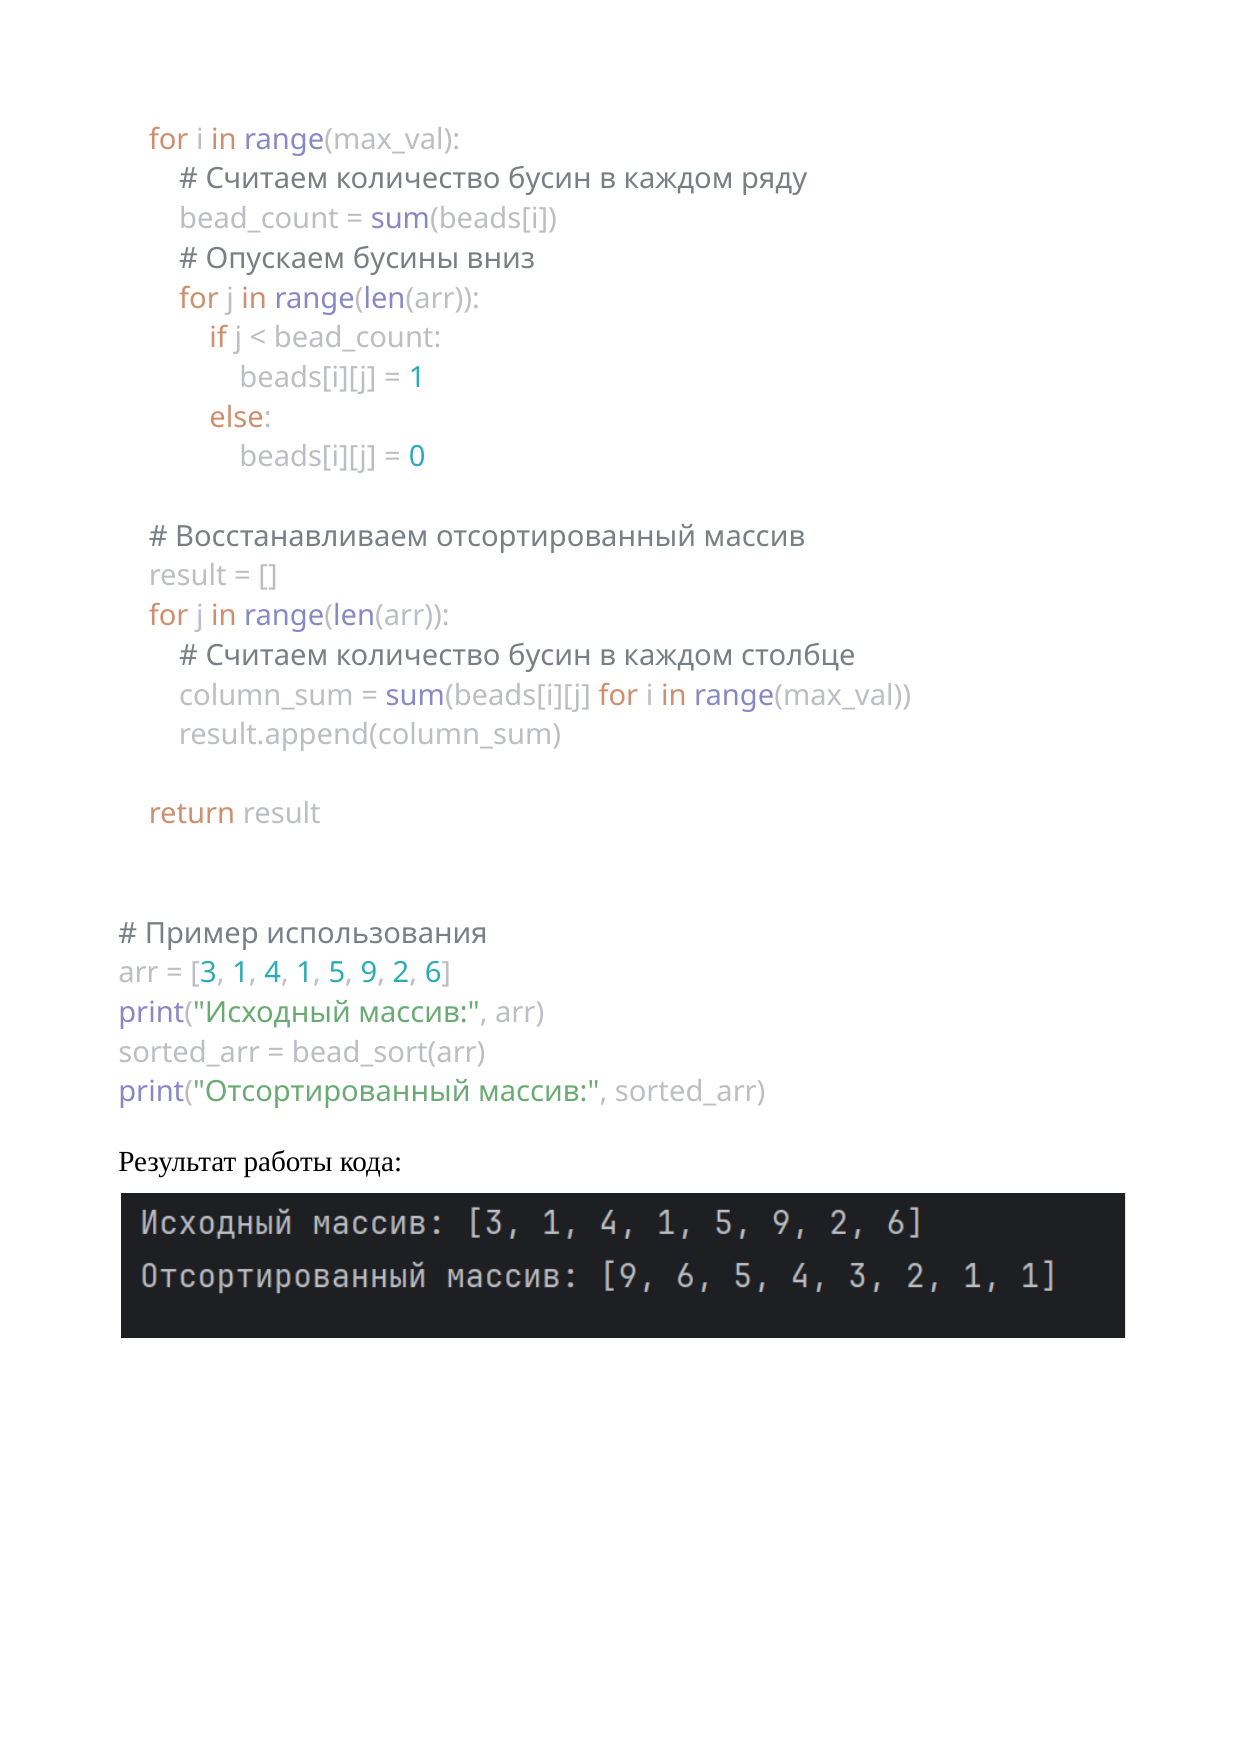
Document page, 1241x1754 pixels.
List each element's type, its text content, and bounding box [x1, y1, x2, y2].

text Результат работы кода: [118, 1144, 1122, 1177]
picture [121, 1193, 1125, 1338]
text for i in range(max_val): # Считаем количество бусин в каждом ряду bead_count = sum(beads[i]) # Опускаем бусины вниз for j in range(len(arr)): if j < bead_count: beads[i][j] = 1 else: beads[i][j] = 0 # Восстанавливаем отсортированный массив result = [] for j in range(len(arr)): # Считаем количество бусин в каждом столбце column_sum = sum(beads[i][j] for i in range(max_val)) result.append(column_sum) return result # Пример использования arr = [3, 1, 4, 1, 5, 9, 2, 6] print("Исходный массив:", arr) sorted_arr = bead_sort(arr) print("Отсортированный массив:", sorted_arr) [118, 118, 1122, 1110]
